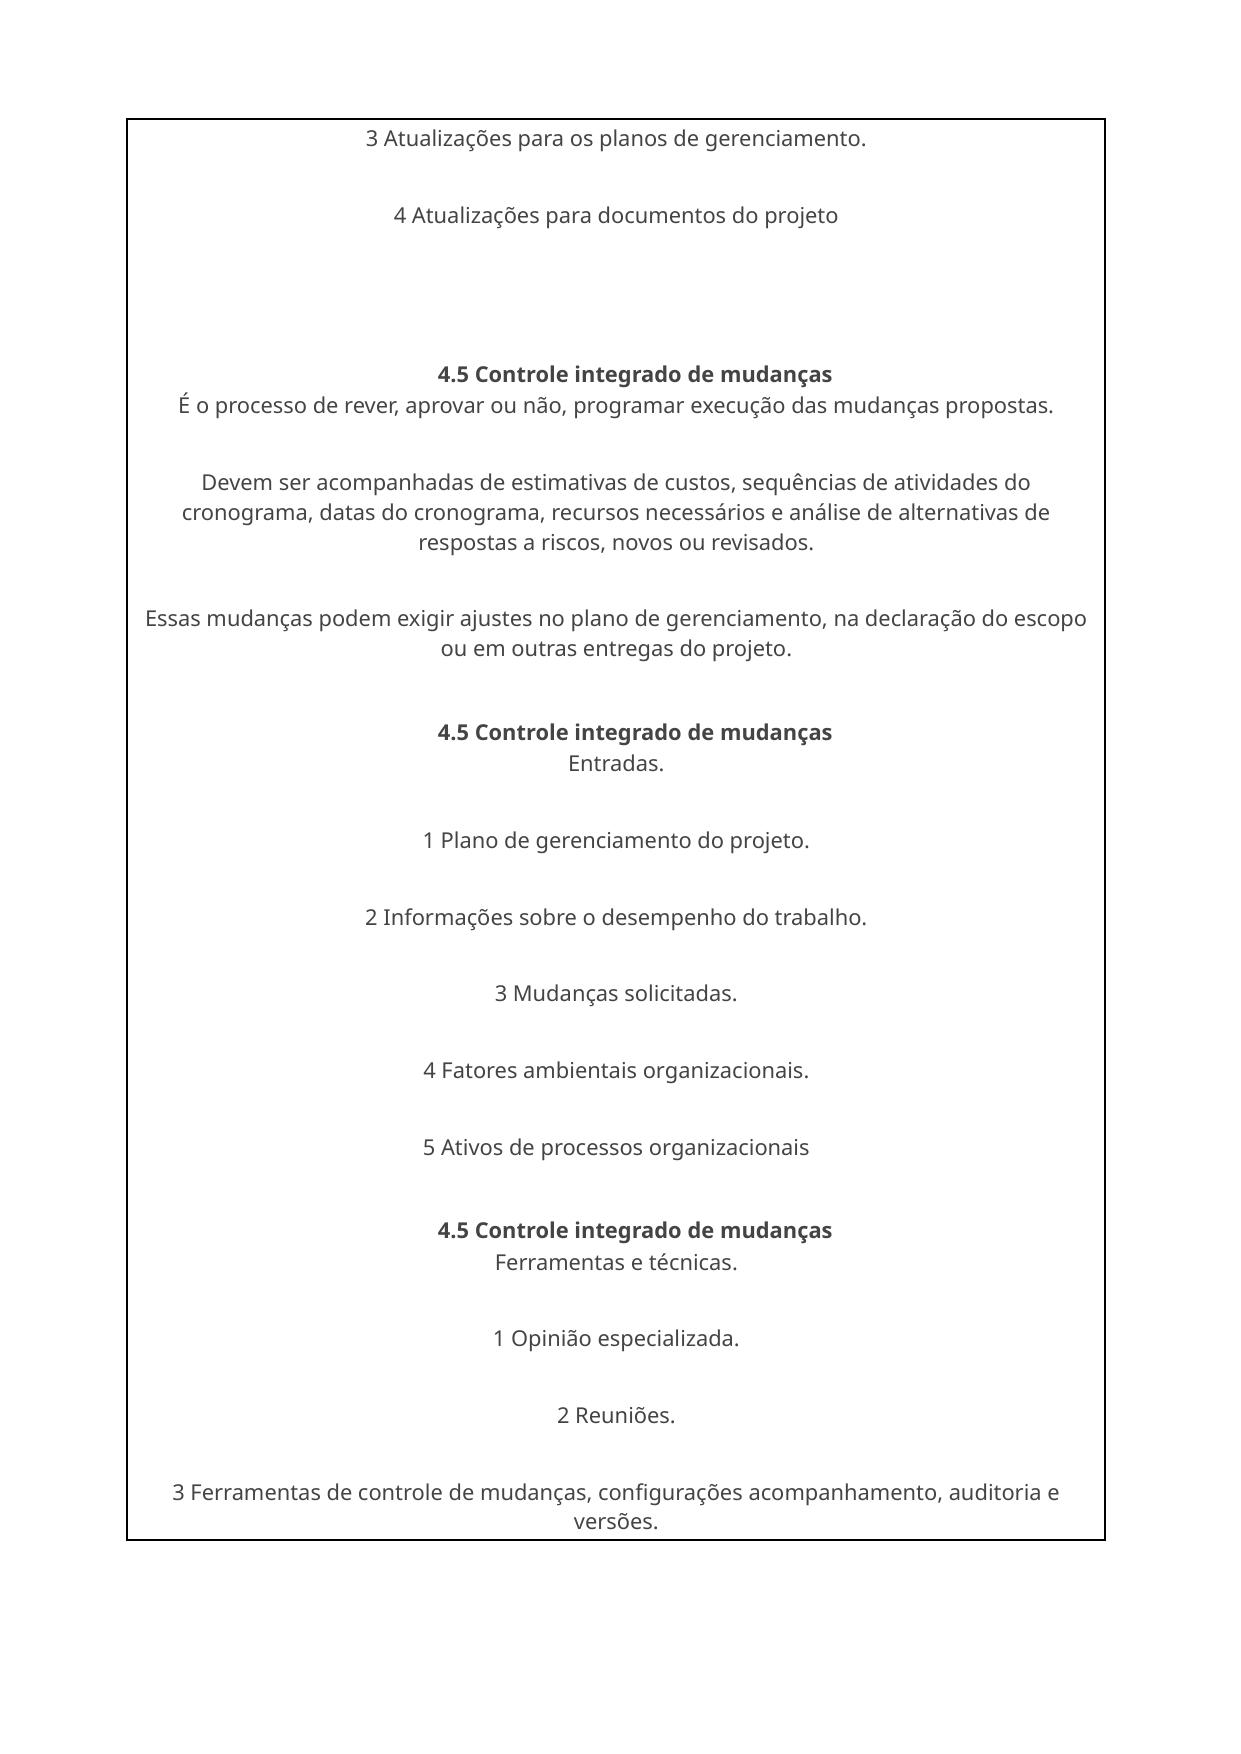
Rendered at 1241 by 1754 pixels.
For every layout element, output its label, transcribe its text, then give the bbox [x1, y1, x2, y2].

text 1 Opinião especializada. [128, 1318, 1104, 1353]
text 40 4.5 Controle integrado de mudanças Entradas. [128, 705, 1104, 778]
text 41 4.5 Controle integrado de mudanças Ferramentas e técnicas. [128, 1203, 1104, 1276]
text Devem ser acompanhadas de estimativas de custos, sequências de atividades do cronograma, datas do cronograma, recursos necessários e análise de alternativas de respostas a riscos, novos ou revisados. [128, 462, 1104, 556]
text 2 Reuniões. [128, 1395, 1104, 1429]
text Essas mudanças podem exigir ajustes no plano de gerenciamento, na declaração do escopo ou em outras entregas do projeto. [128, 598, 1104, 663]
text 5 Ativos de processos organizacionais [128, 1126, 1104, 1161]
text 4 Fatores ambientais organizacionais. [128, 1050, 1104, 1084]
text 2 Informações sobre o desempenho do trabalho. [128, 896, 1104, 931]
text 3 Ferramentas de controle de mudanças, configurações acompanhamento, auditoria e versões. [128, 1471, 1104, 1539]
text 3 Mudanças solicitadas. [128, 973, 1104, 1008]
text 3 Atualizações para os planos de gerenciamento. [128, 120, 1104, 153]
text 39 4.5 Controle integrado de mudanças É o processo de rever, aprovar ou não, programar execução das mudanças propostas. [128, 347, 1104, 420]
text 4 Atualizações para documentos do projeto [128, 195, 1104, 229]
text 1 Plano de gerenciamento do projeto. [128, 820, 1104, 854]
